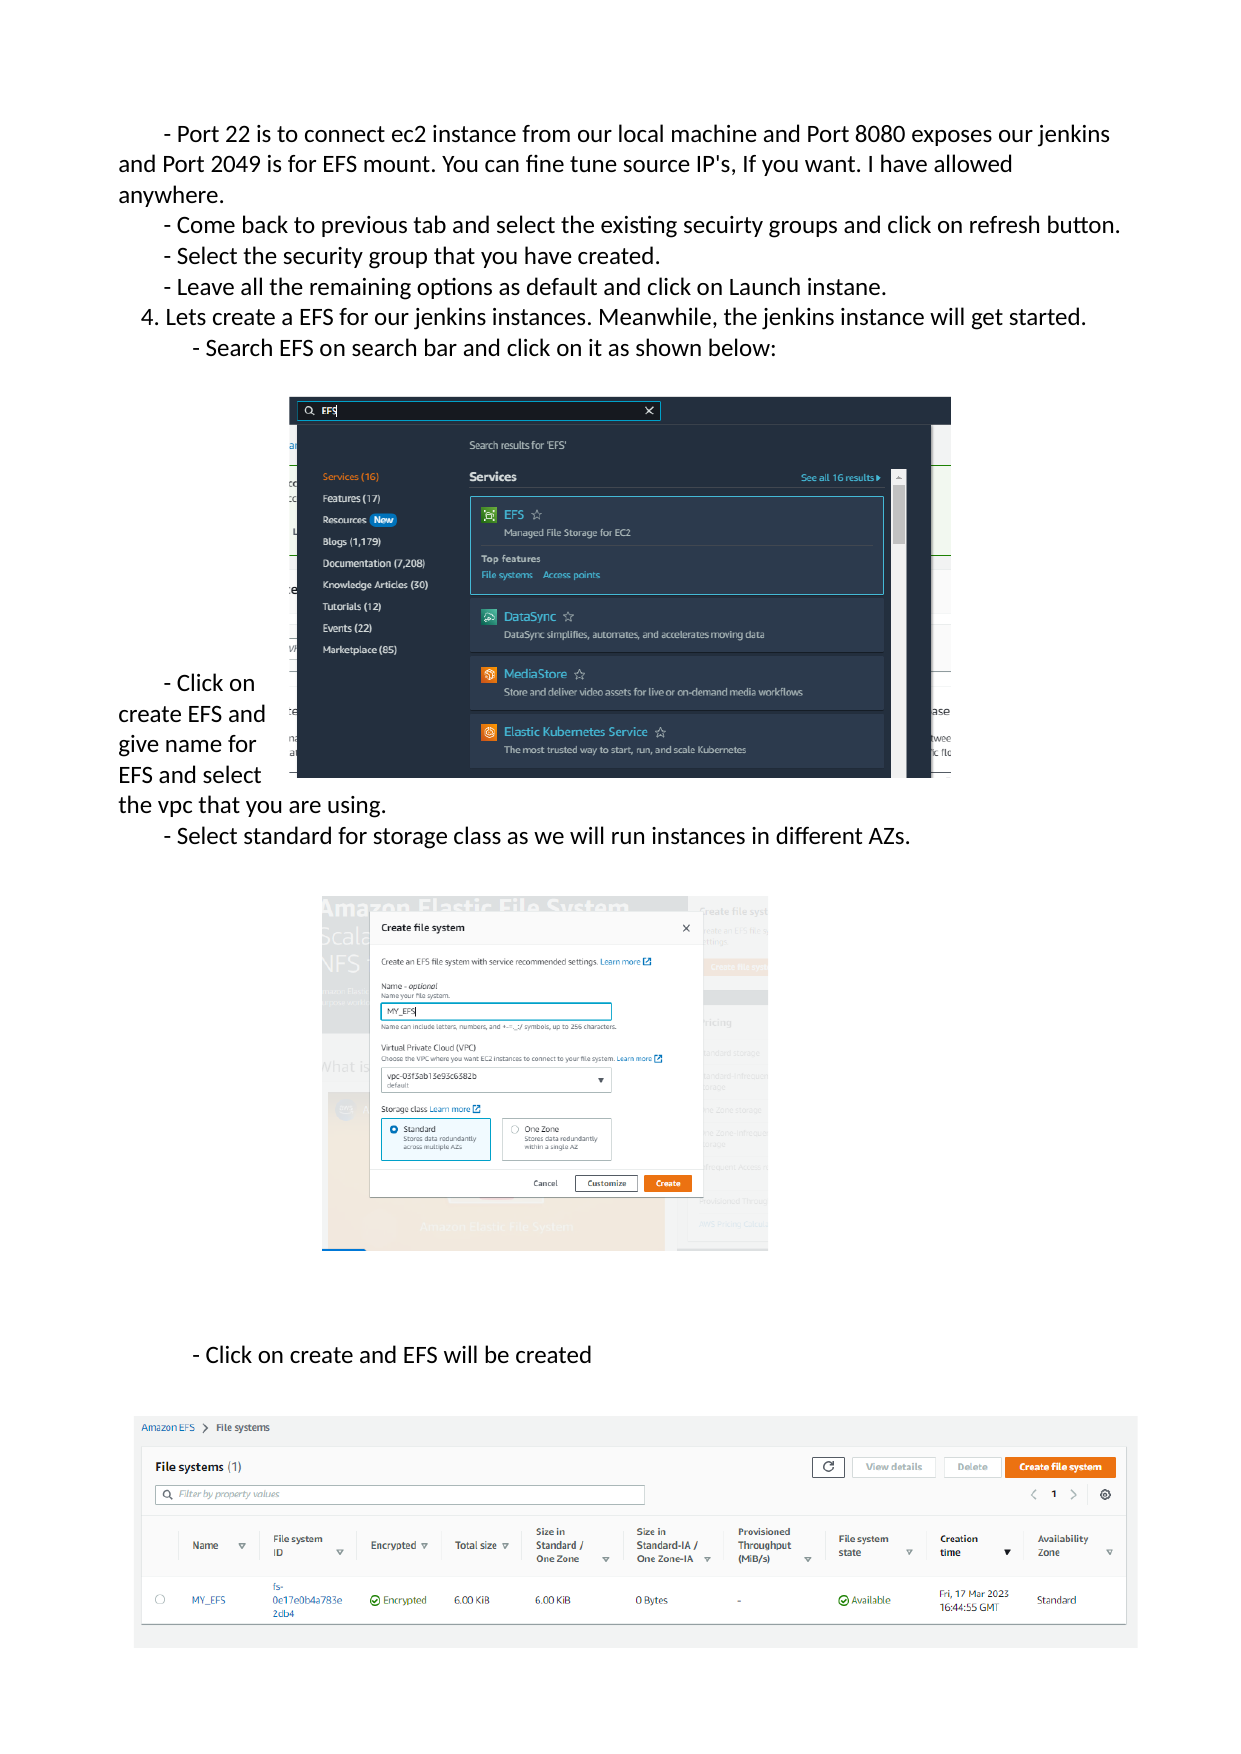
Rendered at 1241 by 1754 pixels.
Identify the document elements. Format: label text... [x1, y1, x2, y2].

picture [133, 1416, 1138, 1648]
text 4. Lets create a EFS for our jenkins instances. Meanwhile, the jenkins instance will get started. [118, 301, 1122, 332]
text - Click on create and EFS will be created [118, 1339, 1122, 1369]
text - Leave all the remaining options as default and click on Launch instane. [118, 271, 1122, 301]
picture [289, 395, 951, 778]
text - Come back to previous tab and select the existing secuirty groups and click on refresh button. [118, 210, 1122, 240]
text - Click on create EFS and give name for EFS and select the vpc that you are using. [118, 667, 1122, 820]
picture [322, 896, 769, 1251]
text - Port 22 is to connect ec2 instance from our local machine and Port 8080 exposes our jenkins and Port 2049 is for EFS mount. You can fine tune source IP's, If you want. I have allowed anywhere. [118, 118, 1122, 210]
text - Search EFS on search bar and click on it as shown below: [118, 332, 1122, 362]
text - Select standard for storage class as we will run instances in different AZs. [118, 820, 1122, 851]
text - Select the security group that you have created. [118, 240, 1122, 271]
